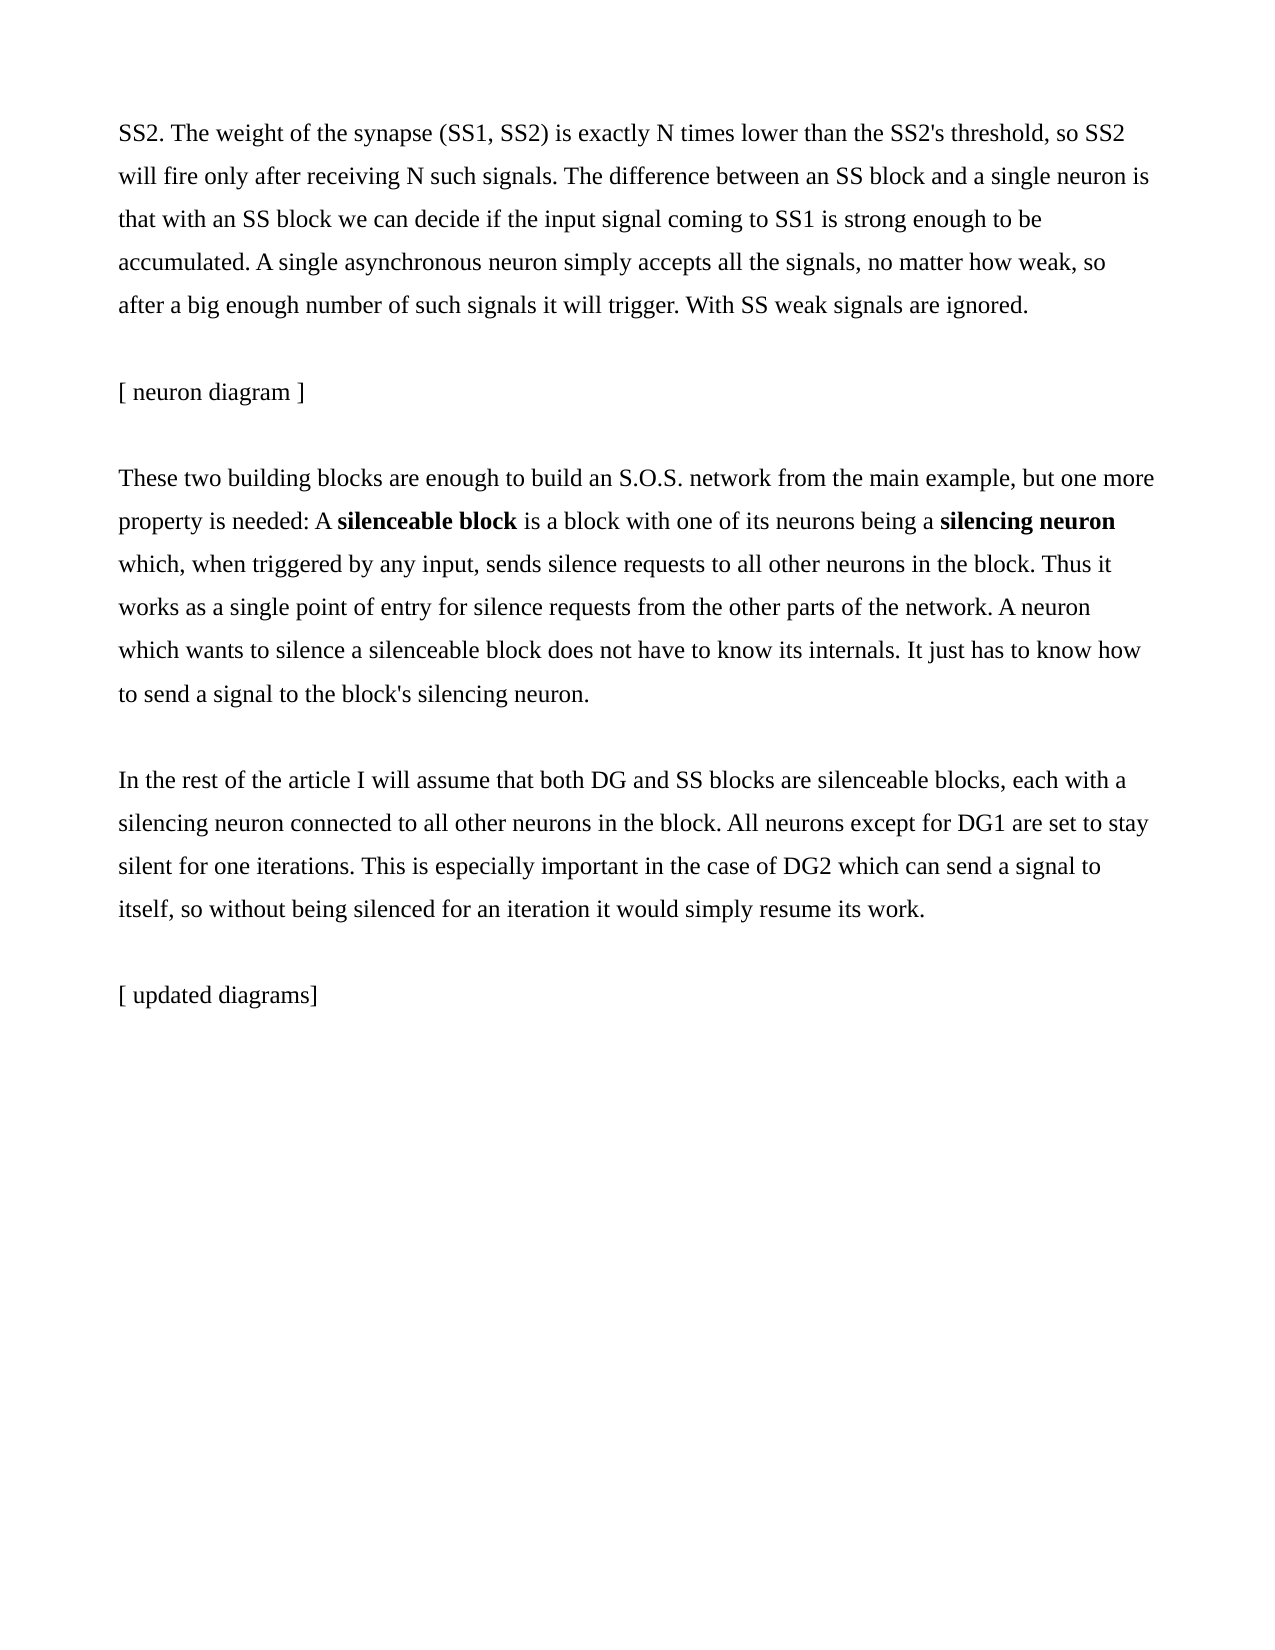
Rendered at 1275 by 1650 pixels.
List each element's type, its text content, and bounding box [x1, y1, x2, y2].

text [ updated diagrams] [118, 981, 1157, 1009]
text [ neuron diagram ] [118, 377, 1157, 406]
text These two building blocks are enough to build an S.O.S. network from the main example, but one more property is needed: A silenceable block is a block with one of its neurons being a silencing neuron which, when triggered by any input, sends silence requests to all other neurons in the block. Thus it works as a single point of entry for silence requests from the other parts of the network. A neuron which wants to silence a silenceable block does not have to know its internals. It just has to know how to send a signal to the block's silencing neuron. [118, 463, 1157, 707]
text SS2. The weight of the synapse (SS1, SS2) is exactly N times lower than the SS2's threshold, so SS2 will fire only after receiving N such signals. The difference between an SS block and a single neuron is that with an SS block we can decide if the input signal coming to SS1 is strong enough to be accumulated. A single asynchronous neuron simply accepts all the signals, no matter how weak, so after a big enough number of such signals it will trigger. With SS weak signals are ignored. [118, 118, 1157, 319]
text In the rest of the article I will assume that both DG and SS blocks are silenceable blocks, each with a silencing neuron connected to all other neurons in the block. All neurons except for DG1 are set to stay silent for one iterations. This is especially important in the case of DG2 which can send a signal to itself, so without being silenced for an iteration it would simply resume its work. [118, 765, 1157, 923]
